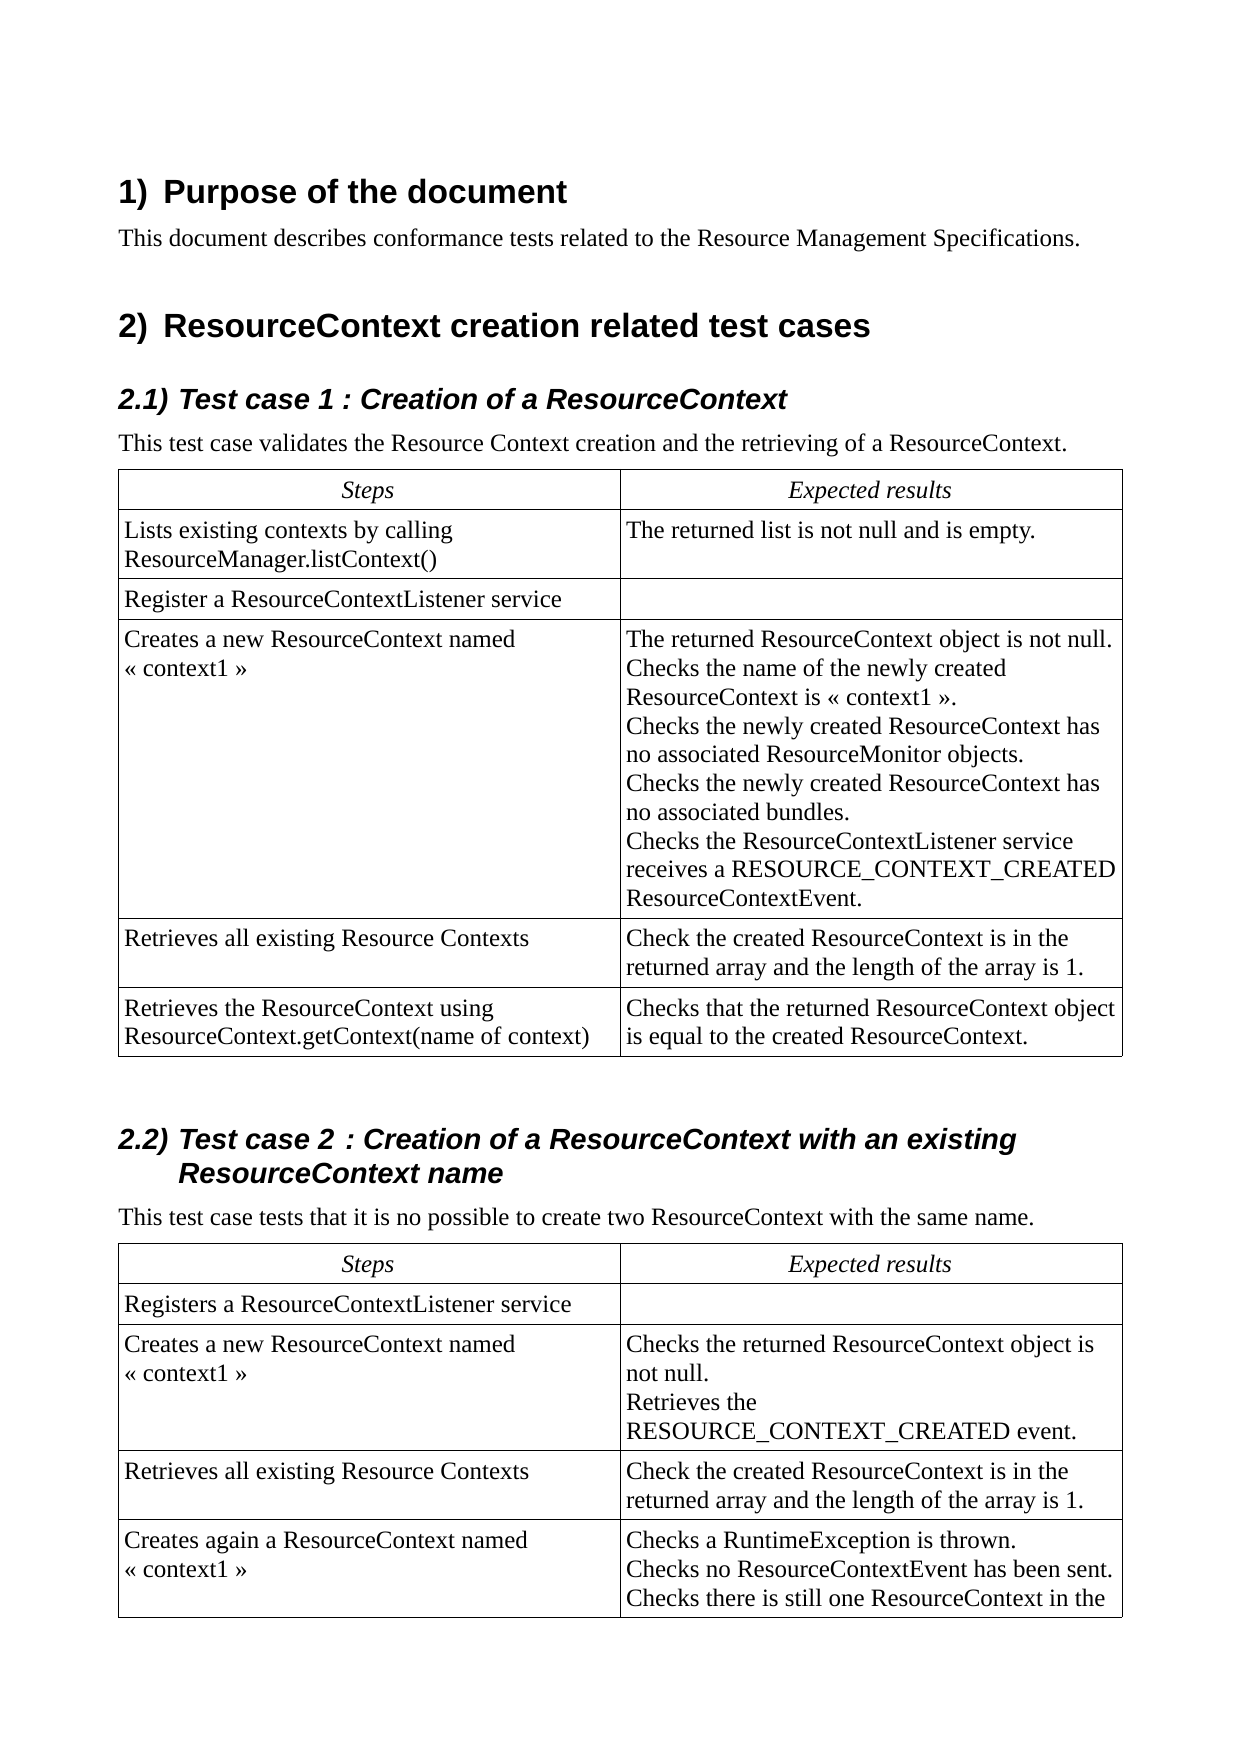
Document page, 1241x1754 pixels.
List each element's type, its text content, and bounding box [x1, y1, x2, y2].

text This test case validates the Resource Context creation and the retrieving of a ResourceContext. [118, 428, 1122, 456]
table_cell Checks a RuntimeException is thrown. Checks no ResourceContextEvent has been sent. Checks there is still one ResourceContext in the [621, 1520, 1122, 1617]
table_header Expected results [621, 470, 1122, 509]
text This document describes conformance tests related to the Resource Management Specifications. [118, 223, 1122, 252]
subtitle Test case 1 : Creation of a ResourceContext [118, 382, 1122, 415]
table_cell Retrieves all existing Resource Contexts [119, 1451, 620, 1519]
table_header Steps [119, 1244, 620, 1283]
table_cell Lists existing contexts by calling ResourceManager.listContext() [119, 510, 620, 578]
table_cell Retrieves the ResourceContext using ResourceContext.getContext(name of context) [119, 988, 620, 1056]
table_cell [621, 579, 1122, 619]
table_cell Register a ResourceContextListener service [119, 579, 620, 619]
table_cell Retrieves all existing Resource Contexts [119, 919, 620, 987]
text This test case tests that it is no possible to create two ResourceContext with the same name. [118, 1202, 1122, 1231]
table_cell [621, 1284, 1122, 1324]
table_cell Checks the returned ResourceContext object is not null. Retrieves the RESOURCE_CONTEXT_CREATED event. [621, 1325, 1122, 1450]
table_cell The returned list is not null and is empty. [621, 510, 1122, 578]
table_cell Check the created ResourceContext is in the returned array and the length of the array is 1. [621, 1451, 1122, 1519]
table_cell Checks that the returned ResourceContext object is equal to the created ResourceContext. [621, 988, 1122, 1056]
table_cell Creates again a ResourceContext named « context1 » [119, 1520, 620, 1617]
table_header Expected results [621, 1244, 1122, 1283]
table_cell Creates a new ResourceContext named « context1 » [119, 620, 620, 918]
subtitle Test case 2 : Creation of a ResourceContext with an existing ResourceContext name [118, 1122, 1122, 1189]
subtitle ResourceContext creation related test cases [118, 306, 1122, 344]
table_cell Check the created ResourceContext is in the returned array and the length of the array is 1. [621, 919, 1122, 987]
table_header Steps [119, 470, 620, 509]
subtitle Purpose of the document [118, 172, 1122, 211]
table_cell Registers a ResourceContextListener service [119, 1284, 620, 1324]
table_cell Creates a new ResourceContext named « context1 » [119, 1325, 620, 1450]
table_cell The returned ResourceContext object is not null. Checks the name of the newly created ResourceContext is « context1 ». Checks the newly created ResourceContext has no associated ResourceMonitor objects. Checks the newly created ResourceContext has no associated bundles. Checks the ResourceContextListener service receives a RESOURCE_CONTEXT_CREATED ResourceContextEvent. [621, 620, 1122, 918]
